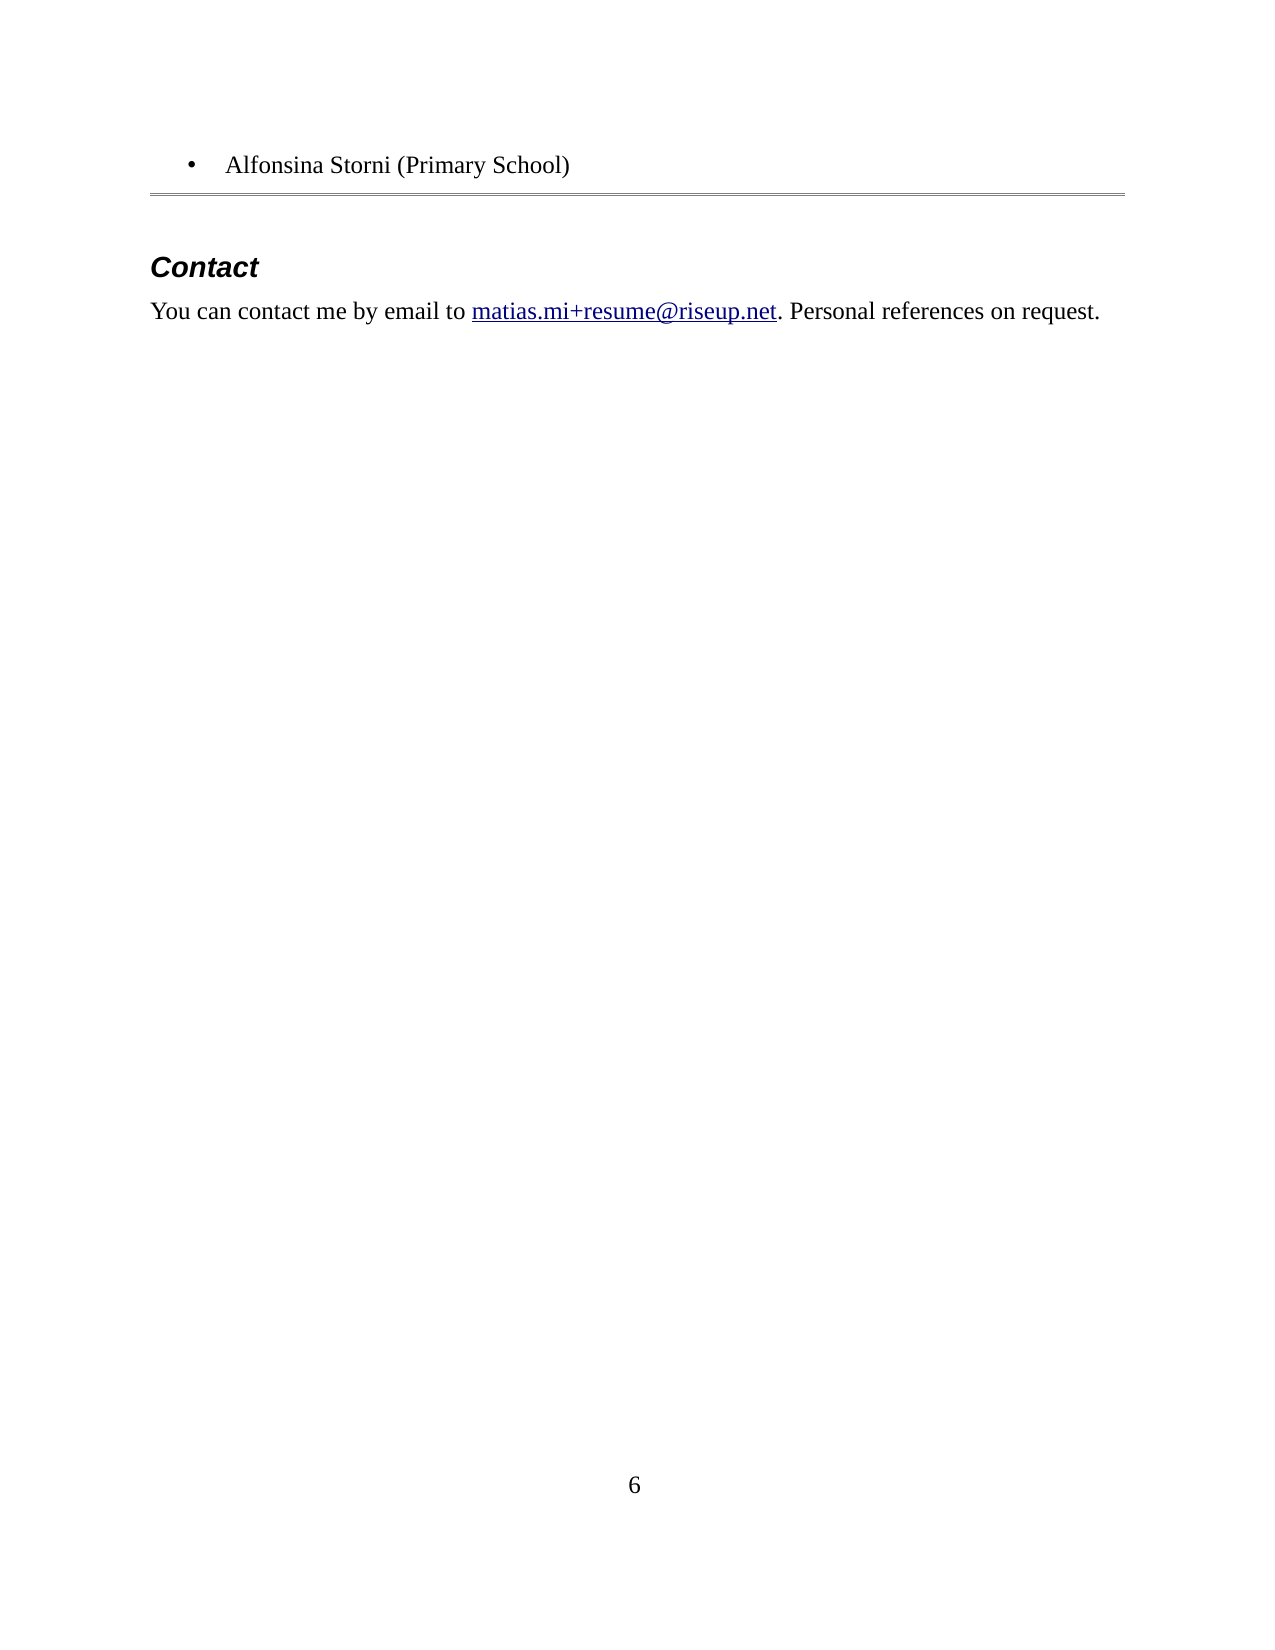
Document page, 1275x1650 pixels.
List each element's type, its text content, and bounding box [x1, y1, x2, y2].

list Alfonsina Storni (Primary School) [187, 150, 1125, 179]
subtitle Contact [150, 250, 1125, 283]
text You can contact me by email to matias.mi+resume@riseup.net. Personal references on request. [150, 296, 1125, 325]
